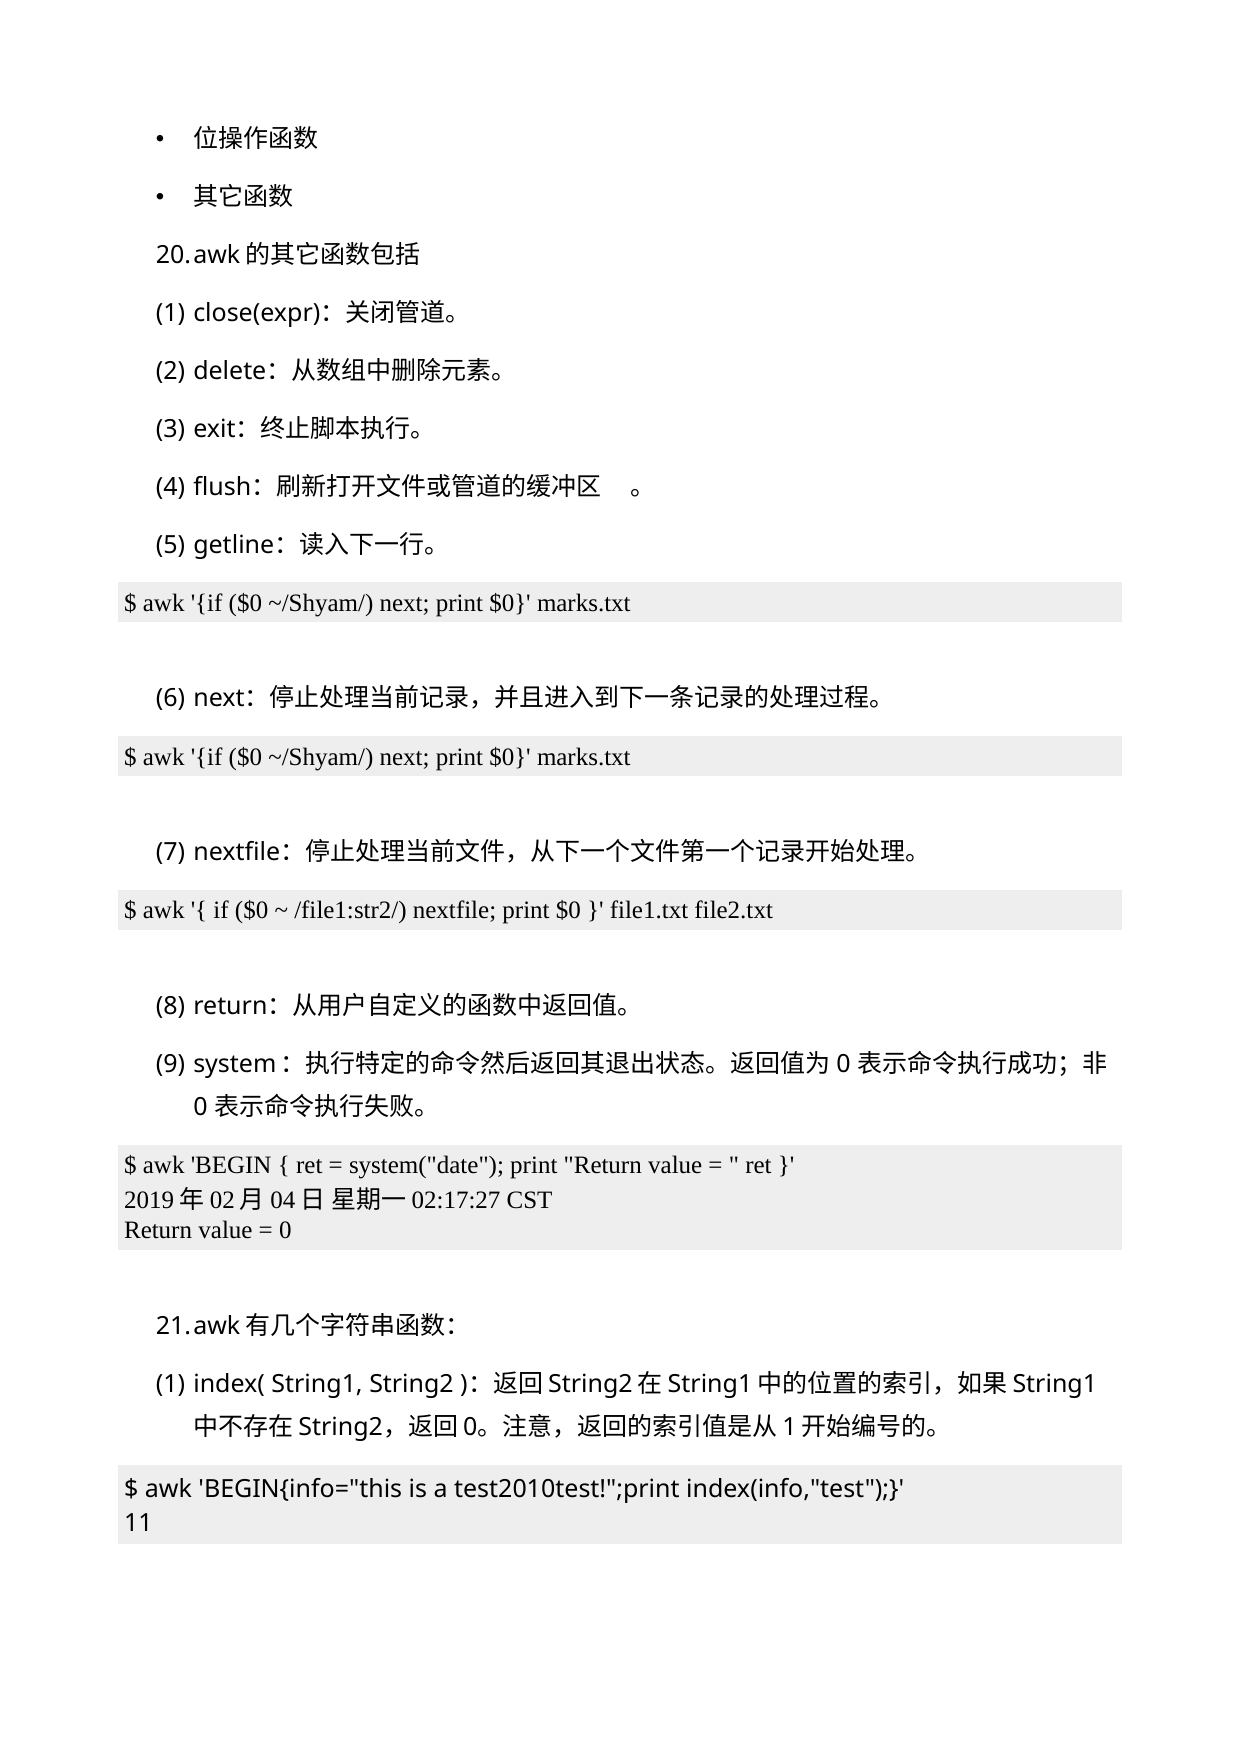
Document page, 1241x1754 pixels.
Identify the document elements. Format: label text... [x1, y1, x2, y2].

list exit：终止脚本执行。 [156, 408, 1122, 444]
list index( String1, String2 )：返回String2在String1中的位置的索引，如果String1中不存在String2，返回0。注意，返回的索引值是从1开始编号的。 [156, 1363, 1122, 1443]
table_header $ awk '{if ($0 ~/Shyam/) next; print $0}' marks.txt [118, 582, 1122, 622]
list nextfile：停止处理当前文件，从下一个文件第一个记录开始处理。 [156, 832, 1122, 868]
list awk有几个字符串函数： [156, 1305, 1122, 1342]
table_header $ awk '{if ($0 ~/Shyam/) next; print $0}' marks.txt [118, 736, 1122, 776]
list 其它函数 [156, 176, 1122, 212]
list return：从用户自定义的函数中返回值。 [156, 985, 1122, 1021]
list system ：执行特定的命令然后返回其退出状态。返回值为 0 表示命令执行成功；非 0 表示命令执行失败。 [156, 1043, 1122, 1123]
table_header $ awk 'BEGIN{info="this is a test2010test!";print index(info,"test");}' 11 [118, 1465, 1122, 1544]
list next：停止处理当前记录，并且进入到下一条记录的处理过程。 [156, 678, 1122, 714]
table_header $ awk '{ if ($0 ~ /file1:str2/) nextfile; print $0 }' file1.txt file2.txt [118, 890, 1122, 930]
table_header $ awk 'BEGIN { ret = system("date"); print "Return value = " ret }' 2019年 02月 04日 星期一 02:17:27 CST Return value = 0 [118, 1145, 1122, 1250]
list close(expr)：关闭管道。 [156, 292, 1122, 328]
list delete：从数组中删除元素。 [156, 350, 1122, 386]
list flush：刷新打开文件或管道的缓冲区 。 [156, 466, 1122, 502]
list getline：读入下一行。 [156, 524, 1122, 561]
list awk的其它函数包括 [156, 234, 1122, 270]
list 位操作函数 [156, 118, 1122, 154]
